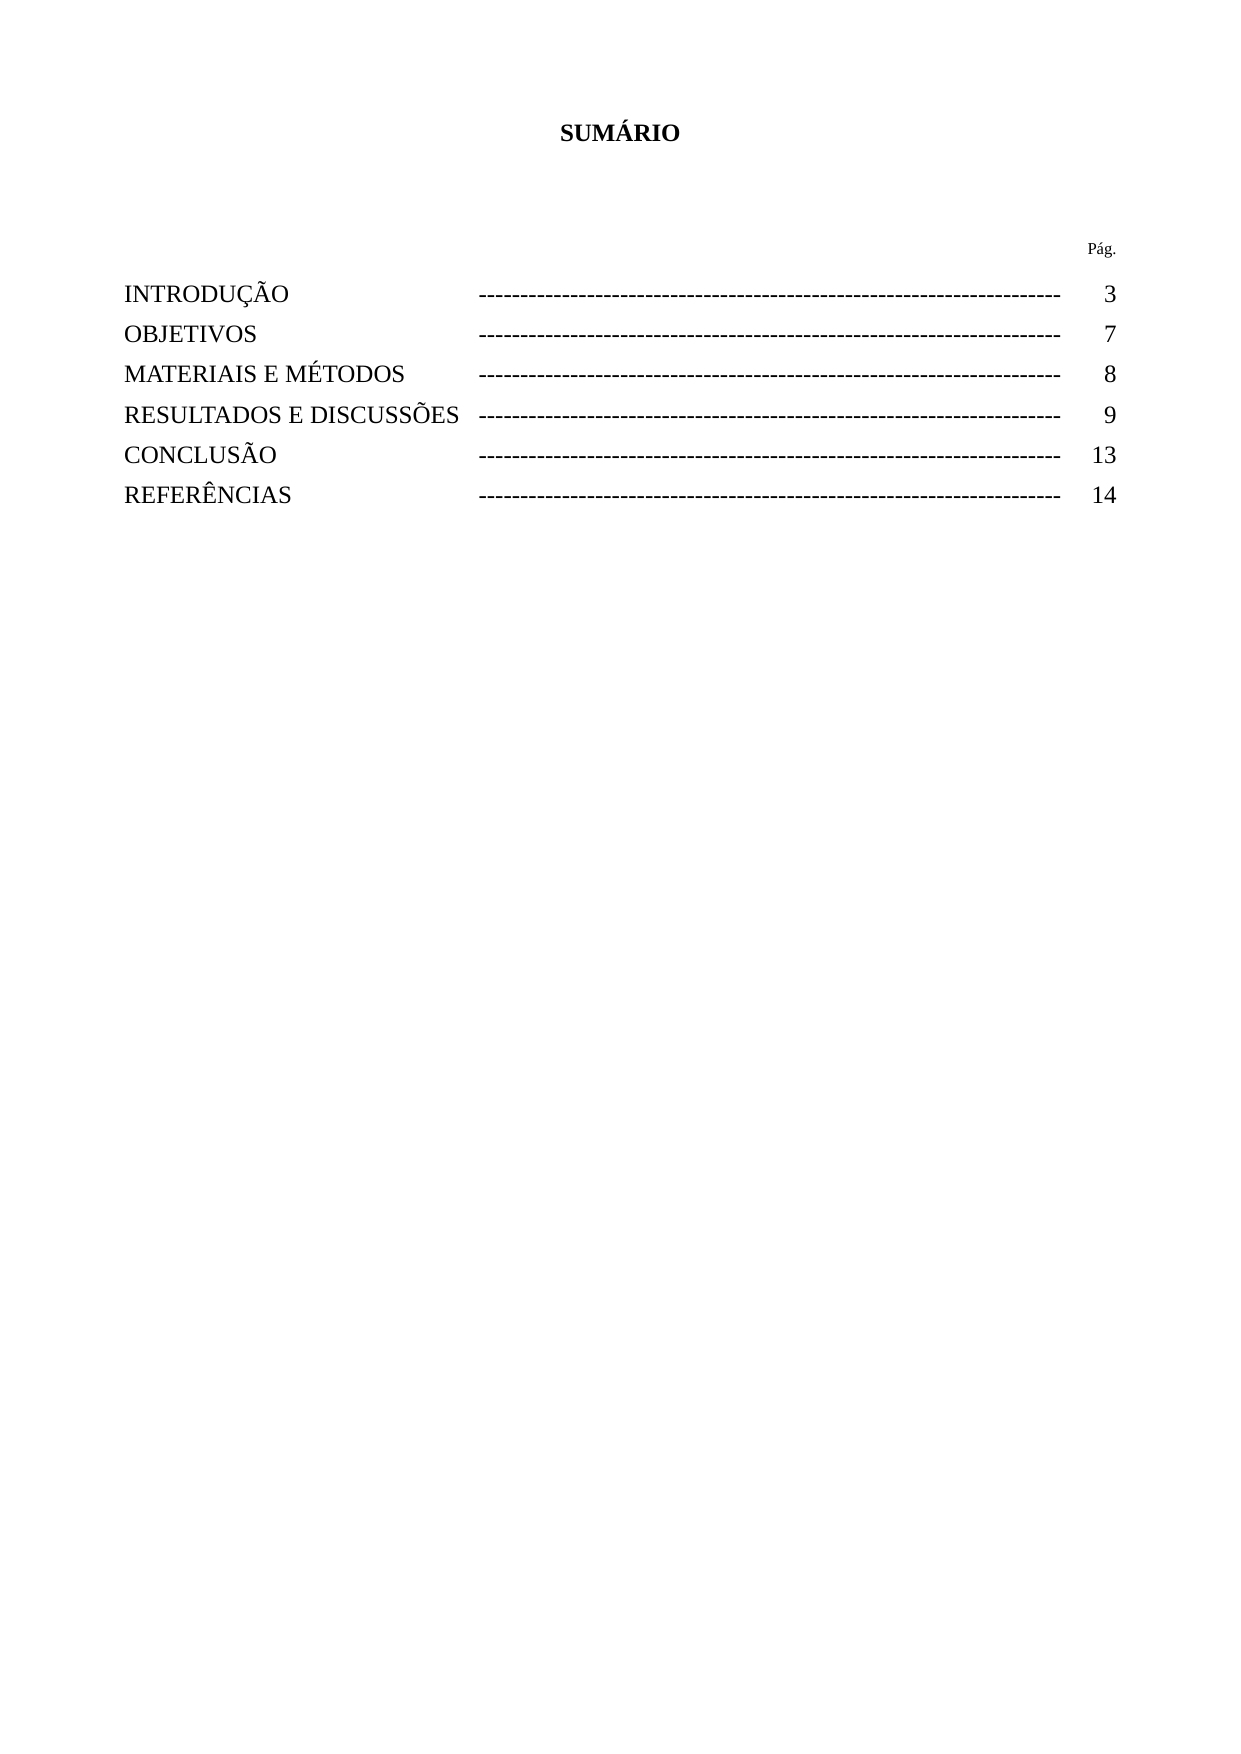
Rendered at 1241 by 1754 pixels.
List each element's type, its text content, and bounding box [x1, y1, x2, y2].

table_cell 13 [1069, 434, 1122, 474]
table_cell INTRODUÇÃO [118, 273, 472, 313]
table_cell ---------------------------------------------------------------------- [473, 394, 1069, 434]
table_cell OBJETIVOS [118, 314, 472, 354]
table_cell ---------------------------------------------------------------------- [473, 434, 1069, 474]
table_header [118, 233, 472, 273]
table_cell REFERÊNCIAS [118, 474, 472, 514]
table_cell 8 [1069, 354, 1122, 394]
table_cell RESULTADOS E DISCUSSÕES [118, 394, 472, 434]
table_cell 7 [1069, 314, 1122, 354]
table_cell ---------------------------------------------------------------------- [473, 273, 1069, 313]
table_cell CONCLUSÃO [118, 434, 472, 474]
text SUMÁRIO [118, 118, 1122, 147]
table_cell ---------------------------------------------------------------------- [473, 314, 1069, 354]
table_cell MATERIAIS E MÉTODOS [118, 354, 472, 394]
table_cell 3 [1069, 273, 1122, 313]
table_cell 9 [1069, 394, 1122, 434]
table_header Pág. [1069, 233, 1122, 273]
table_cell 14 [1069, 474, 1122, 514]
table_header [473, 233, 1069, 273]
table_cell ---------------------------------------------------------------------- [473, 474, 1069, 514]
table_cell ---------------------------------------------------------------------- [473, 354, 1069, 394]
